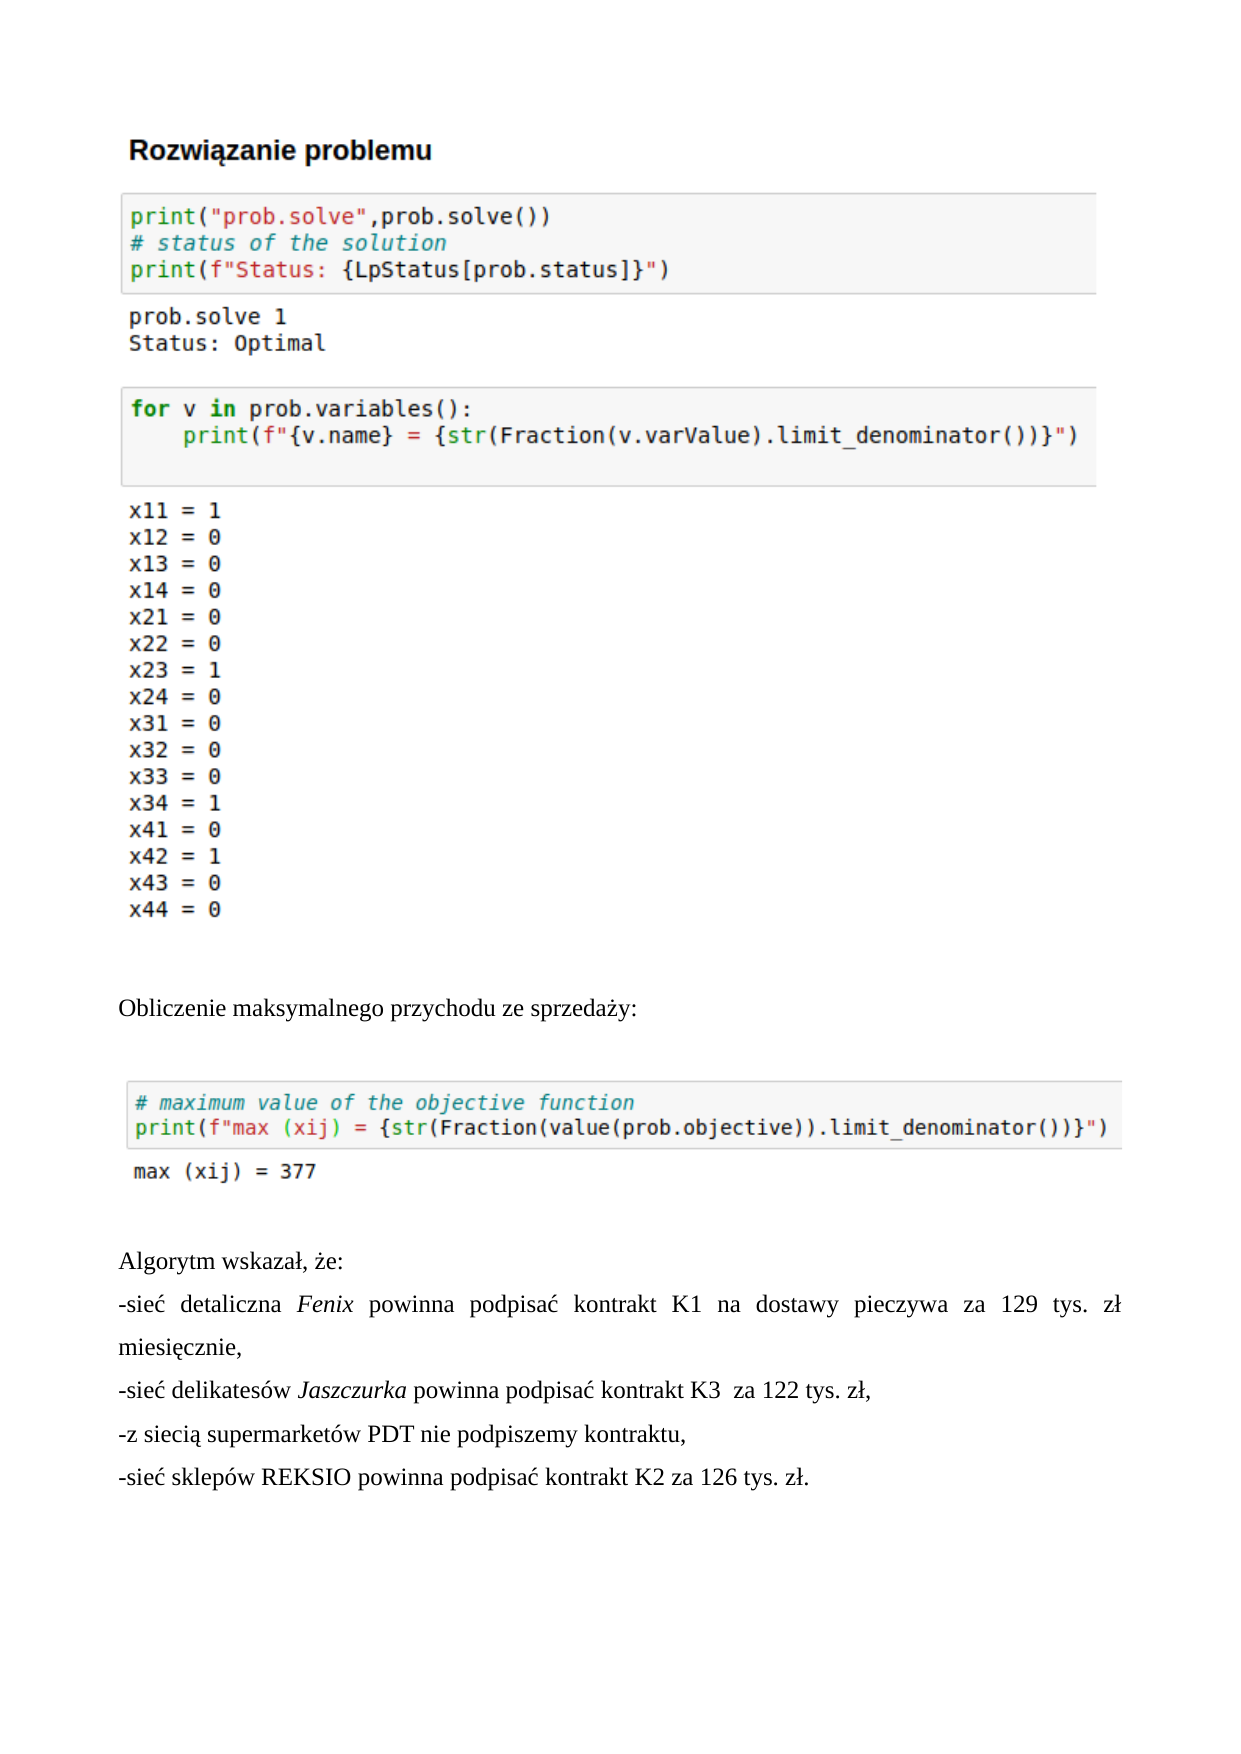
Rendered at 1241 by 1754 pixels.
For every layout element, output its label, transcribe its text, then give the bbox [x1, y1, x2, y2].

text -z siecią supermarketów PDT nie podpiszemy kontraktu, [118, 1419, 1122, 1447]
text Obliczenie maksymalnego przychodu ze sprzedaży: [118, 993, 1122, 1022]
text -sieć detaliczna Fenix powinna podpisać kontrakt K1 na dostawy pieczywa za 129 tys. zł miesięcznie, [118, 1289, 1122, 1361]
text -sieć sklepów REKSIO powinna podpisać kontrakt K2 za 126 tys. zł. [118, 1462, 1122, 1491]
text Algorytm wskazał, że: [118, 1246, 1122, 1275]
picture [118, 1079, 1123, 1189]
text -sieć delikatesów Jaszczurka powinna podpisać kontrakt K3 za 122 tys. zł, [118, 1376, 1122, 1404]
picture [118, 118, 1097, 936]
